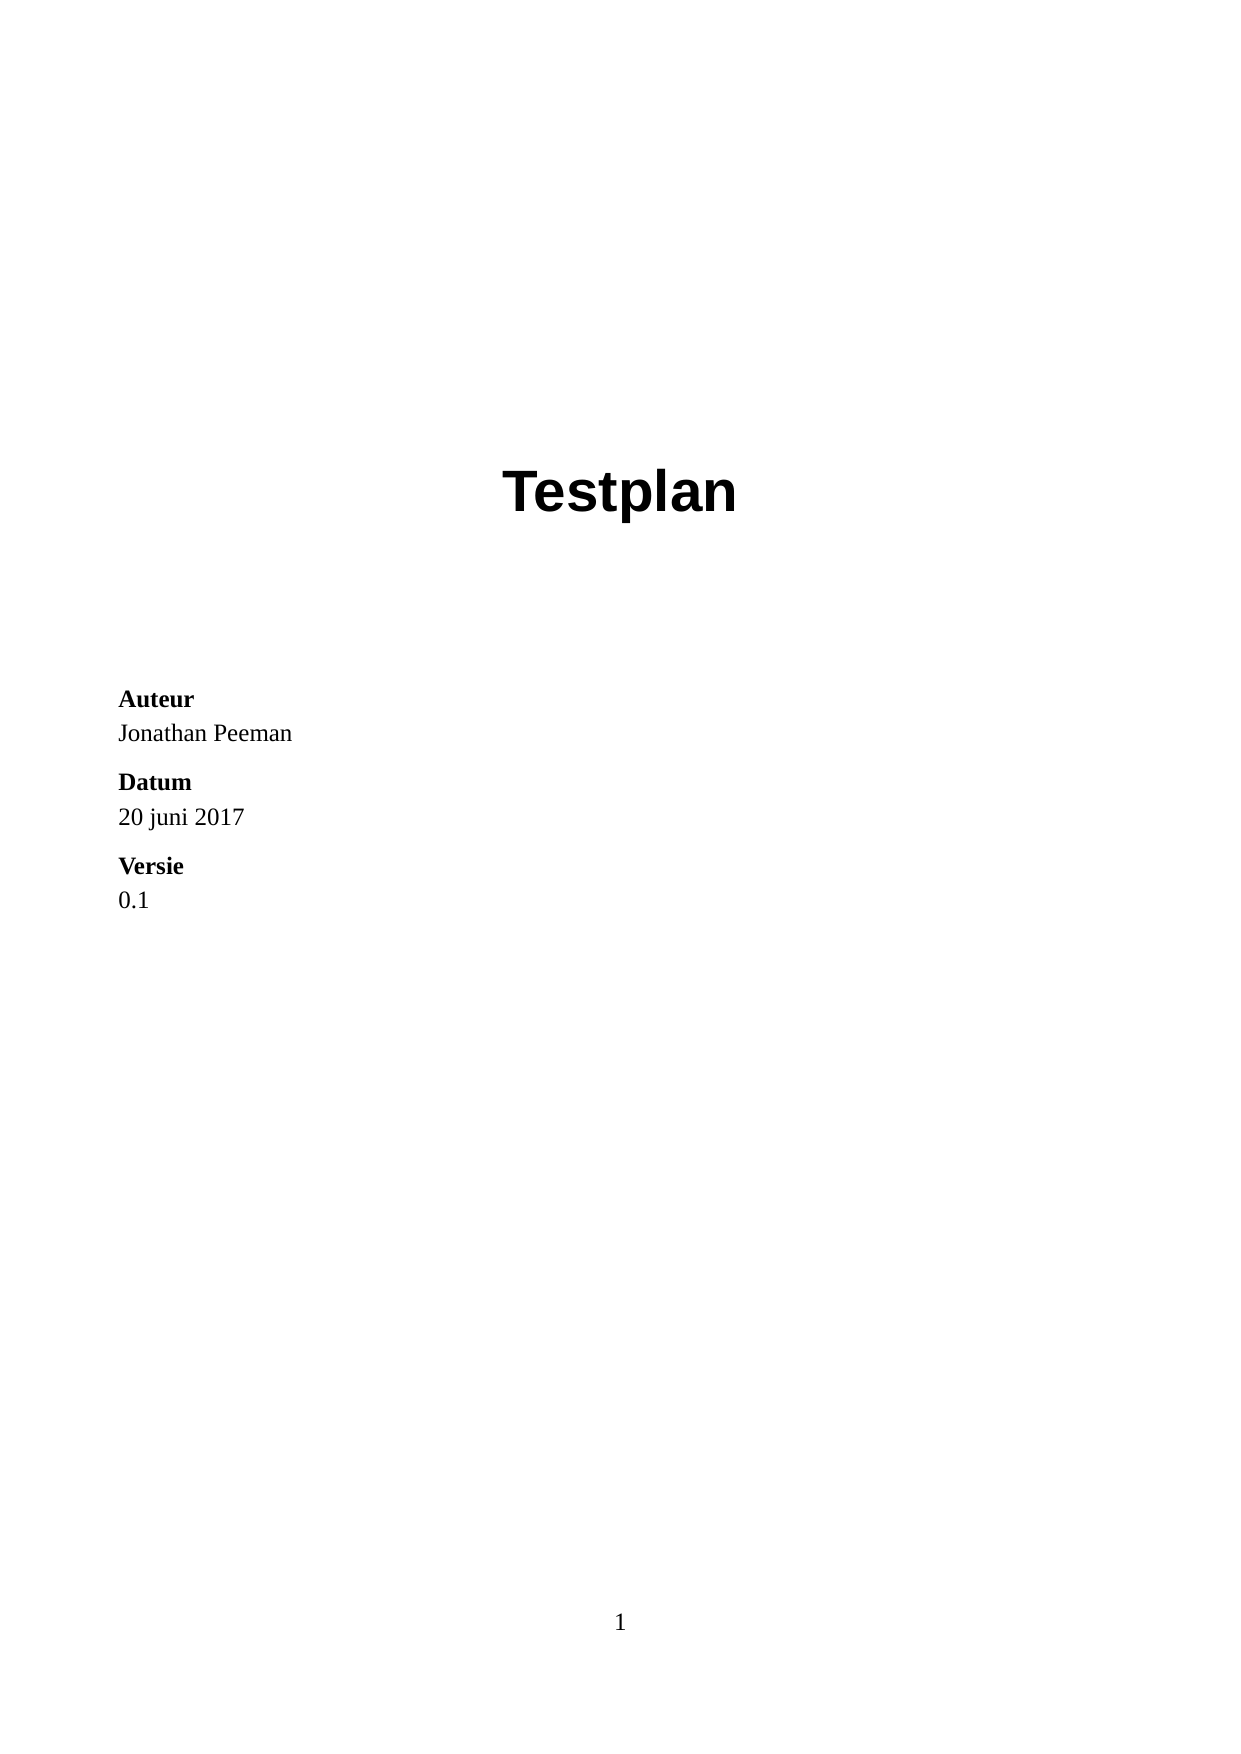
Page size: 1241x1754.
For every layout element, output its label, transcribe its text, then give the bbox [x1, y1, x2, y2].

text Versie 0.1 [118, 851, 1122, 914]
text Auteur Jonathan Peeman [118, 684, 1122, 747]
text Datum 20 juni 2017 [118, 767, 1122, 830]
title Testplan [118, 457, 1122, 524]
